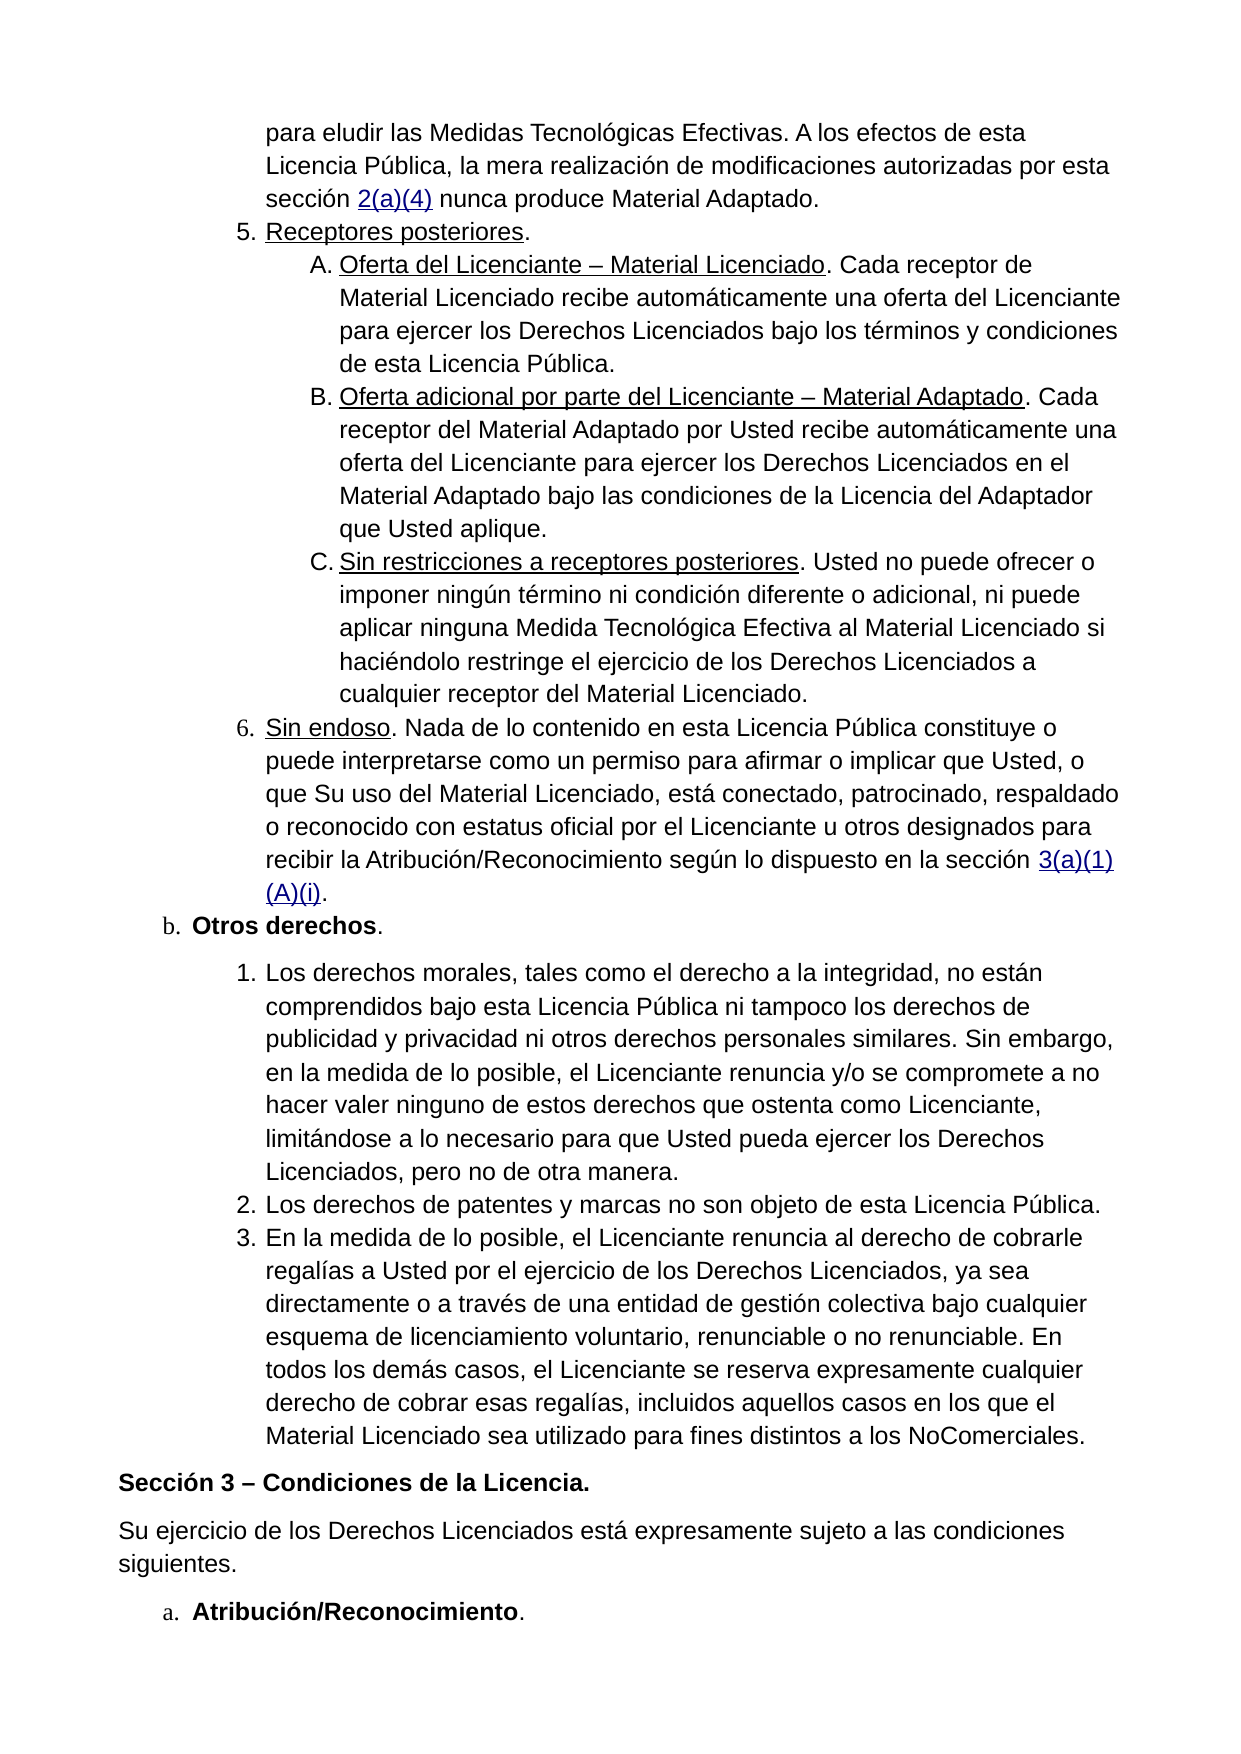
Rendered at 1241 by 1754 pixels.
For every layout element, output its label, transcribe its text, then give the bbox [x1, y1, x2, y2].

text Su ejercicio de los Derechos Licenciados está expresamente sujeto a las condiciones siguientes. [118, 1516, 1122, 1578]
list Los derechos de patentes y marcas no son objeto de esta Licencia Pública. [236, 1189, 1122, 1218]
list En la medida de lo posible, el Licenciante renuncia al derecho de cobrarle regalías a Usted por el ejercicio de los Derechos Licenciados, ya sea directamente o a través de una entidad de gestión colectiva bajo cualquier esquema de licenciamiento voluntario, renunciable o no renunciable. En todos los demás casos, el Licenciante se reserva expresamente cualquier derecho de cobrar esas regalías, incluidos aquellos casos en los que el Material Licenciado sea utilizado para fines distintos a los NoComerciales. [236, 1223, 1122, 1449]
list Sin restricciones a receptores posteriores. Usted no puede ofrecer o imponer ningún término ni condición diferente o adicional, ni puede aplicar ninguna Medida Tecnológica Efectiva al Material Licenciado si haciéndolo restringe el ejercicio de los Derechos Licenciados a cualquier receptor del Material Licenciado. [309, 547, 1122, 708]
list Receptores posteriores. [236, 217, 1122, 246]
list Los derechos morales, tales como el derecho a la integridad, no están comprendidos bajo esta Licencia Pública ni tampoco los derechos de publicidad y privacidad ni otros derechos personales similares. Sin embargo, en la medida de lo posible, el Licenciante renuncia y/o se compromete a no hacer valer ninguno de estos derechos que ostenta como Licenciante, limitándose a lo necesario para que Usted pueda ejercer los Derechos Licenciados, pero no de otra manera. [236, 958, 1122, 1185]
list Sin endoso. Nada de lo contenido en esta Licencia Pública constituye o puede interpretarse como un permiso para afirmar o implicar que Usted, o que Su uso del Material Licenciado, está conectado, patrocinado, respaldado o reconocido con estatus oficial por el Licenciante u otros designados para recibir la Atribución/Reconocimiento según lo dispuesto en la sección 3(a)(1)(A)(i). [236, 712, 1122, 906]
list para eludir las Medidas Tecnológicas Efectivas. A los efectos de esta Licencia Pública, la mera realización de modificaciones autorizadas por esta sección 2(a)(4) nunca produce Material Adaptado. [236, 118, 1122, 213]
list Atribución/Reconocimiento. [162, 1597, 1122, 1625]
list Oferta del Licenciante – Material Licenciado. Cada receptor de Material Licenciado recibe automáticamente una oferta del Licenciante para ejercer los Derechos Licenciados bajo los términos y condiciones de esta Licencia Pública. [309, 250, 1122, 378]
text Sección 3 – Condiciones de la Licencia. [118, 1468, 1122, 1497]
list Oferta adicional por parte del Licenciante – Material Adaptado. Cada receptor del Material Adaptado por Usted recibe automáticamente una oferta del Licenciante para ejercer los Derechos Licenciados en el Material Adaptado bajo las condiciones de la Licencia del Adaptador que Usted aplique. [309, 382, 1122, 543]
list Otros derechos. [162, 911, 1122, 939]
